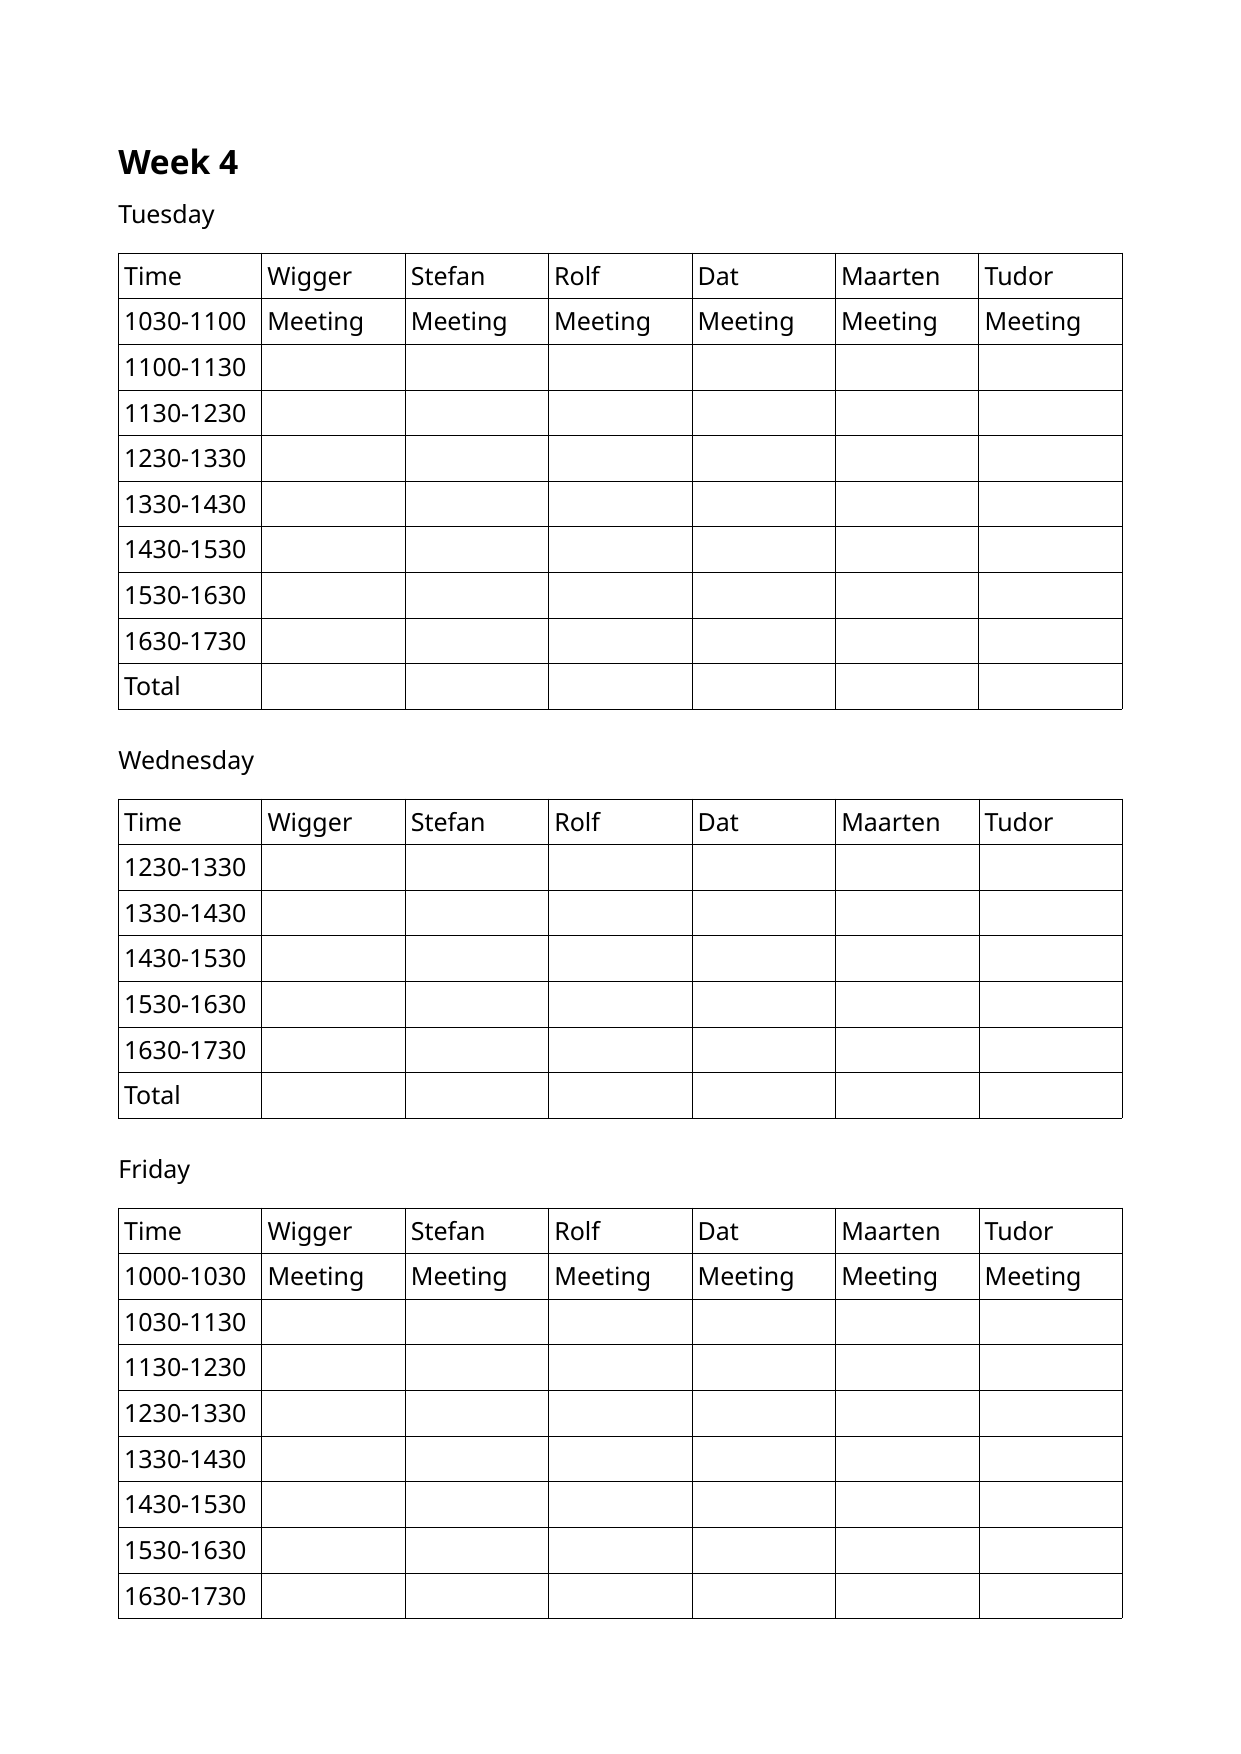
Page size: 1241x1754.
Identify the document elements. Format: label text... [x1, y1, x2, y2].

table_cell 1530-1630 [119, 982, 261, 1027]
table_cell [979, 482, 1122, 526]
table_cell [549, 1300, 692, 1344]
table_cell [262, 1482, 405, 1527]
table_cell [836, 1437, 979, 1481]
table_cell [406, 527, 548, 572]
table_cell [262, 482, 405, 526]
table_cell 1100-1130 [119, 345, 261, 389]
table_cell [693, 1073, 835, 1118]
table_cell [836, 345, 978, 389]
table_cell [406, 436, 548, 481]
table_cell [262, 1073, 405, 1118]
table_cell 1230-1330 [119, 436, 261, 481]
table_cell 1330-1430 [119, 482, 261, 526]
table_cell [262, 1437, 405, 1481]
table_cell 1430-1530 [119, 527, 261, 572]
table_cell [693, 391, 835, 435]
table_cell [406, 982, 548, 1027]
table_cell [262, 891, 405, 935]
table_cell [406, 1073, 548, 1118]
table_cell Meeting [262, 1254, 405, 1299]
subtitle Week 4 [118, 139, 1122, 185]
table_header Stefan [406, 1209, 548, 1253]
table_cell [836, 891, 979, 935]
table_cell Total [119, 1073, 261, 1118]
table_cell [549, 982, 692, 1027]
text Tuesday [118, 197, 1122, 231]
table_cell [836, 936, 979, 981]
table_cell 1330-1430 [119, 891, 261, 935]
table_cell [980, 1300, 1122, 1344]
table_header Maarten [836, 1209, 979, 1253]
table_cell [693, 1437, 835, 1481]
table_cell [549, 1437, 692, 1481]
table_cell 1630-1730 [119, 1574, 261, 1618]
table_cell [262, 845, 405, 890]
table_cell [693, 845, 835, 890]
table_cell [836, 1345, 979, 1390]
table_cell [693, 1482, 835, 1527]
table_cell [836, 1300, 979, 1344]
table_cell [836, 527, 978, 572]
table_cell [262, 1028, 405, 1072]
table_cell 1030-1130 [119, 1300, 261, 1344]
table_cell [406, 1300, 548, 1344]
table_cell Total [119, 664, 261, 709]
table_cell [262, 1300, 405, 1344]
table_cell [836, 1028, 979, 1072]
table_header Maarten [836, 800, 979, 844]
table_cell [262, 1528, 405, 1572]
table_cell Meeting [406, 1254, 548, 1299]
table_cell [693, 1345, 835, 1390]
table_cell [693, 436, 835, 481]
table_cell 1530-1630 [119, 1528, 261, 1572]
table_header Rolf [549, 1209, 692, 1253]
table_cell [693, 619, 835, 663]
table_cell [693, 1574, 835, 1618]
table_header Stefan [406, 254, 548, 298]
table_cell 1230-1330 [119, 1391, 261, 1436]
table_header Time [119, 1209, 261, 1253]
table_cell Meeting [549, 1254, 692, 1299]
table_header Wigger [262, 254, 405, 298]
table_cell [836, 482, 978, 526]
table_header Rolf [549, 800, 692, 844]
table_cell [836, 436, 978, 481]
table_cell [693, 1028, 835, 1072]
table_cell [836, 664, 978, 709]
table_cell [549, 619, 692, 663]
table_cell [549, 936, 692, 981]
table_cell [262, 573, 405, 618]
table_cell [406, 1482, 548, 1527]
table_cell [406, 1028, 548, 1072]
table_cell [406, 482, 548, 526]
table_cell [549, 1028, 692, 1072]
table_cell [549, 891, 692, 935]
table_cell 1230-1330 [119, 845, 261, 890]
table_cell [980, 1528, 1122, 1572]
table_cell [836, 573, 978, 618]
table_cell [262, 527, 405, 572]
table_cell Meeting [979, 299, 1122, 344]
table_cell [262, 1574, 405, 1618]
table_cell [980, 1437, 1122, 1481]
table_cell [693, 573, 835, 618]
table_cell [549, 664, 692, 709]
table_cell 1530-1630 [119, 573, 261, 618]
table_cell 1630-1730 [119, 1028, 261, 1072]
table_header Time [119, 254, 261, 298]
table_cell [406, 891, 548, 935]
table_cell 1330-1430 [119, 1437, 261, 1481]
table_cell [406, 1574, 548, 1618]
table_cell [980, 1482, 1122, 1527]
table_cell [693, 482, 835, 526]
table_cell [549, 1391, 692, 1436]
table_header Stefan [406, 800, 548, 844]
table_cell [693, 345, 835, 389]
table_header Tudor [980, 800, 1122, 844]
table_cell [549, 573, 692, 618]
table_cell [406, 1345, 548, 1390]
table_cell [979, 391, 1122, 435]
table_cell [836, 391, 978, 435]
table_cell [693, 664, 835, 709]
table_cell [549, 1574, 692, 1618]
table_cell [979, 345, 1122, 389]
table_cell [549, 1482, 692, 1527]
table_cell [980, 1391, 1122, 1436]
table_header Wigger [262, 1209, 405, 1253]
table_cell [980, 891, 1122, 935]
table_cell [980, 1073, 1122, 1118]
table_cell [979, 664, 1122, 709]
table_cell [693, 936, 835, 981]
table_cell [549, 345, 692, 389]
table_cell [836, 1482, 979, 1527]
table_cell 1130-1230 [119, 1345, 261, 1390]
table_cell [262, 1345, 405, 1390]
table_header Wigger [262, 800, 405, 844]
table_cell [549, 527, 692, 572]
table_cell [262, 982, 405, 1027]
table_cell [406, 1437, 548, 1481]
table_cell [980, 982, 1122, 1027]
table_cell [693, 527, 835, 572]
table_cell Meeting [549, 299, 692, 344]
table_cell [549, 482, 692, 526]
table_header Tudor [979, 254, 1122, 298]
table_cell [980, 845, 1122, 890]
table_cell [693, 891, 835, 935]
table_cell [979, 436, 1122, 481]
table_cell [406, 845, 548, 890]
table_cell [979, 527, 1122, 572]
table_cell [549, 436, 692, 481]
table_header Maarten [836, 254, 978, 298]
table_header Dat [693, 254, 835, 298]
table_cell Meeting [693, 1254, 835, 1299]
table_cell Meeting [980, 1254, 1122, 1299]
table_cell [406, 619, 548, 663]
table_cell Meeting [693, 299, 835, 344]
table_cell [262, 391, 405, 435]
table_cell [979, 573, 1122, 618]
table_cell Meeting [262, 299, 405, 344]
table_header Tudor [980, 1209, 1122, 1253]
table_cell [980, 936, 1122, 981]
table_cell [693, 982, 835, 1027]
table_cell 1030-1100 [119, 299, 261, 344]
table_cell [836, 1528, 979, 1572]
table_cell [262, 436, 405, 481]
table_cell [549, 391, 692, 435]
table_cell 1130-1230 [119, 391, 261, 435]
table_cell [836, 619, 978, 663]
table_cell [980, 1574, 1122, 1618]
table_cell [693, 1528, 835, 1572]
table_cell [549, 845, 692, 890]
table_cell [836, 1391, 979, 1436]
table_cell Meeting [836, 1254, 979, 1299]
table_cell Meeting [836, 299, 978, 344]
table_cell [406, 936, 548, 981]
table_cell [262, 936, 405, 981]
table_cell [693, 1391, 835, 1436]
table_cell [980, 1345, 1122, 1390]
table_cell [406, 1391, 548, 1436]
table_cell [980, 1028, 1122, 1072]
table_cell [836, 982, 979, 1027]
table_cell 1430-1530 [119, 1482, 261, 1527]
table_cell [262, 619, 405, 663]
table_cell [693, 1300, 835, 1344]
text Wednesday [118, 743, 1122, 777]
table_cell 1630-1730 [119, 619, 261, 663]
table_cell Meeting [406, 299, 548, 344]
table_cell [549, 1345, 692, 1390]
text Friday [118, 1152, 1122, 1186]
table_cell [406, 391, 548, 435]
table_header Time [119, 800, 261, 844]
table_cell [406, 345, 548, 389]
table_cell [836, 1073, 979, 1118]
table_cell [406, 664, 548, 709]
table_cell [836, 845, 979, 890]
table_cell [979, 619, 1122, 663]
table_cell [262, 1391, 405, 1436]
table_header Dat [693, 1209, 835, 1253]
table_cell 1430-1530 [119, 936, 261, 981]
table_cell [262, 664, 405, 709]
table_cell 1000-1030 [119, 1254, 261, 1299]
table_header Rolf [549, 254, 692, 298]
table_cell [549, 1528, 692, 1572]
table_cell [262, 345, 405, 389]
table_cell [406, 573, 548, 618]
table_header Dat [693, 800, 835, 844]
table_cell [406, 1528, 548, 1572]
table_cell [836, 1574, 979, 1618]
table_cell [549, 1073, 692, 1118]
